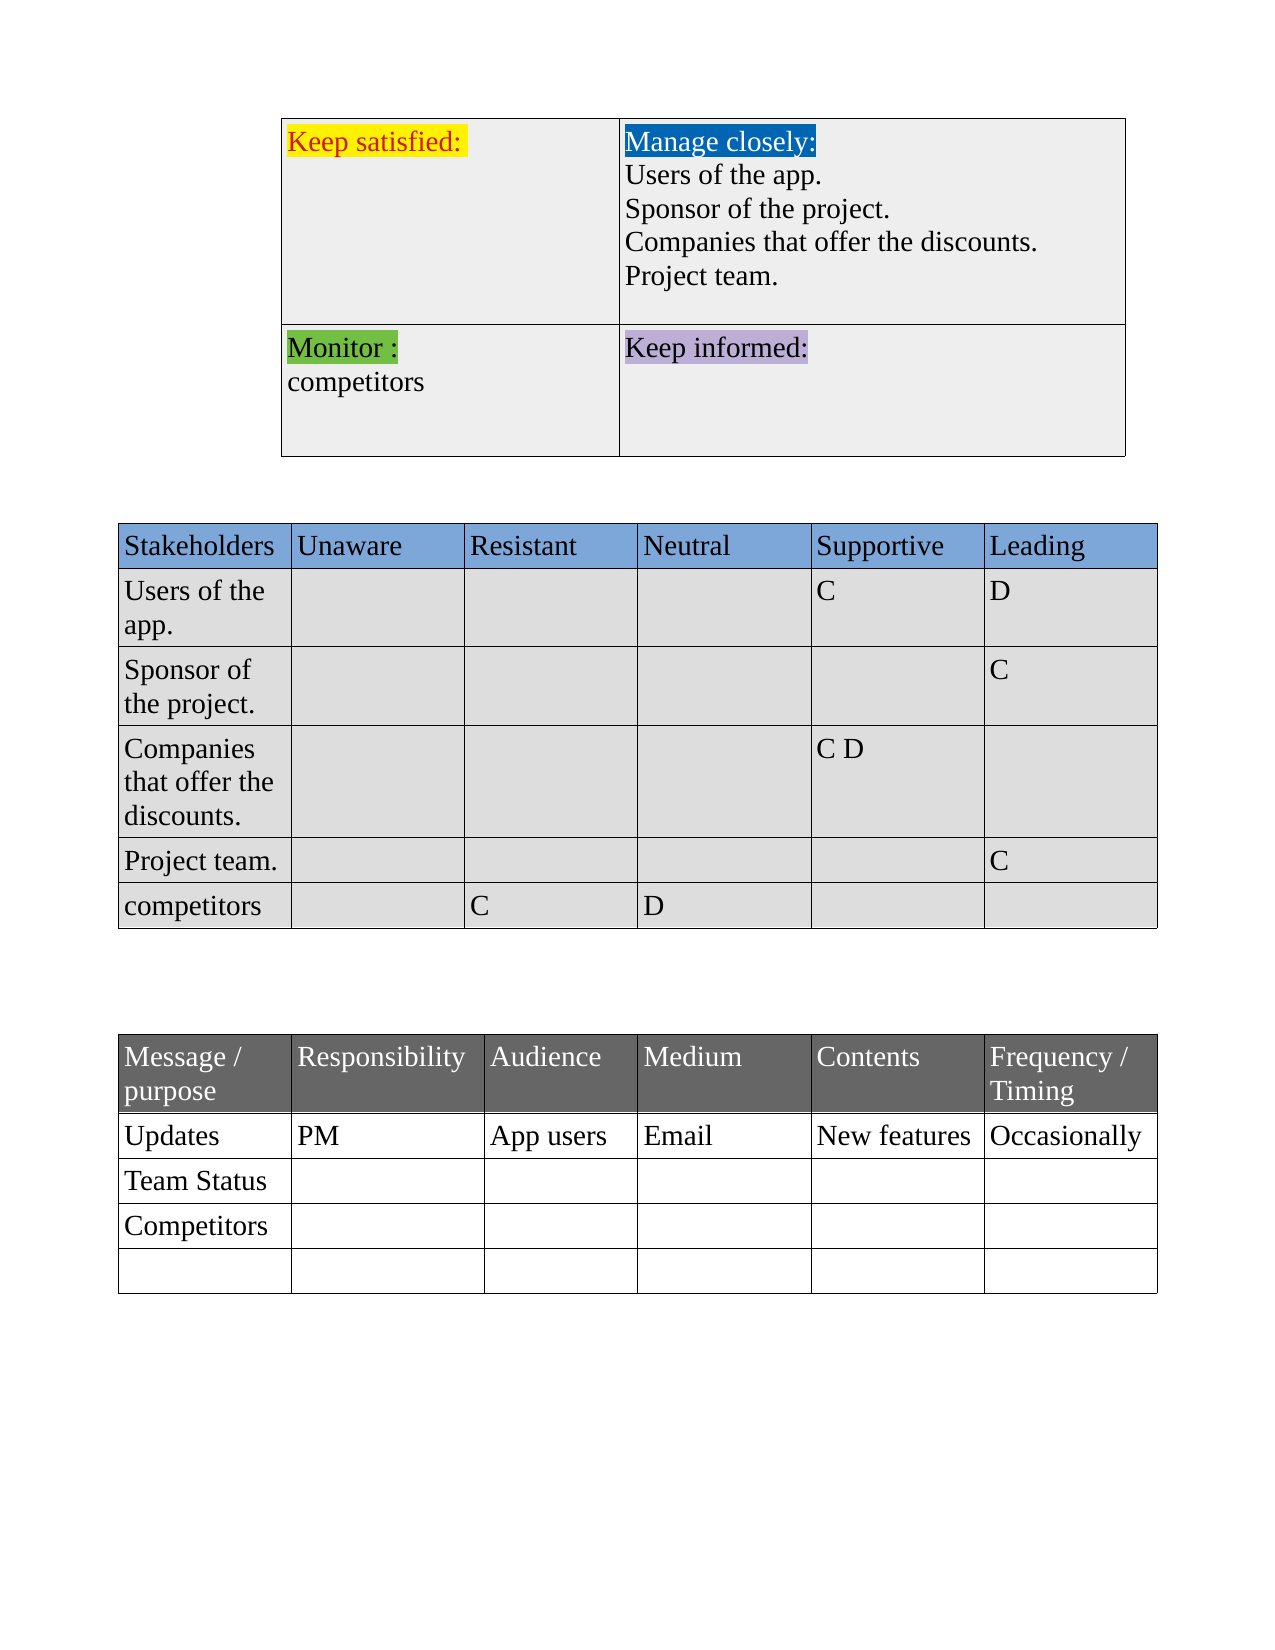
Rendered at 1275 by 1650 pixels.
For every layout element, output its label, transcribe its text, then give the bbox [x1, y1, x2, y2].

table_cell [292, 569, 464, 646]
table_cell [812, 883, 984, 927]
table_cell [638, 1249, 811, 1293]
table_header Leading [985, 524, 1157, 568]
table_cell [638, 726, 811, 837]
table_cell Team Status [119, 1159, 291, 1203]
table_cell Users of the app. [119, 569, 291, 646]
table_cell Project team. [119, 838, 291, 882]
table_cell [465, 569, 637, 646]
table_cell [485, 1204, 637, 1248]
table_cell [985, 726, 1157, 837]
table_cell [812, 1204, 984, 1248]
table_cell [812, 838, 984, 882]
table_header Medium [638, 1035, 811, 1112]
table_header Resistant [465, 524, 637, 568]
table_cell [465, 838, 637, 882]
table_cell competitors [119, 883, 291, 927]
table_cell [985, 1159, 1157, 1203]
table_cell Occasionally [985, 1114, 1157, 1157]
table_cell [812, 1159, 984, 1203]
table_cell Keep informed: [620, 325, 1125, 456]
table_cell [985, 1204, 1157, 1248]
table_cell [465, 726, 637, 837]
table_cell [638, 569, 811, 646]
table_cell [292, 838, 464, 882]
table_header Unaware [292, 524, 464, 568]
table_cell [638, 838, 811, 882]
table_cell [465, 647, 637, 725]
table_cell Email [638, 1114, 811, 1157]
table_header Message / purpose [119, 1035, 291, 1112]
table_cell [292, 1249, 484, 1293]
table_cell D [985, 569, 1157, 646]
table_cell D [638, 883, 811, 927]
table_cell App users [485, 1114, 637, 1157]
table_cell C D [812, 726, 984, 837]
table_cell [292, 1204, 484, 1248]
table_cell [638, 1204, 811, 1248]
table_cell PM [292, 1114, 484, 1157]
table_cell [485, 1249, 637, 1293]
table_cell [292, 647, 464, 725]
table_cell Updates [119, 1114, 291, 1157]
table_header Audience [485, 1035, 637, 1112]
table_cell [638, 1159, 811, 1203]
table_cell Companies that offer the discounts. [119, 726, 291, 837]
table_cell [292, 883, 464, 927]
table_cell [485, 1159, 637, 1203]
table_cell [985, 883, 1157, 927]
table_cell C [985, 647, 1157, 725]
table_header Contents [812, 1035, 984, 1112]
table_cell Monitor : competitors [282, 325, 619, 456]
table_cell C [985, 838, 1157, 882]
table_header Stakeholders [119, 524, 291, 568]
table_header Neutral [638, 524, 811, 568]
table_cell New features [812, 1114, 984, 1157]
table_header Manage closely: Users of the app. Sponsor of the project. Companies that offer the discounts. Project team. [620, 119, 1125, 324]
table_cell C [812, 569, 984, 646]
table_cell [292, 1159, 484, 1203]
table_header Keep satisfied: [282, 119, 619, 324]
table_cell [812, 1249, 984, 1293]
table_cell [119, 1249, 291, 1293]
table_cell [985, 1249, 1157, 1293]
table_cell C [465, 883, 637, 927]
table_cell Competitors [119, 1204, 291, 1248]
table_header Supportive [812, 524, 984, 568]
table_cell [638, 647, 811, 725]
table_cell Sponsor of the project. [119, 647, 291, 725]
table_header Frequency / Timing [985, 1035, 1157, 1112]
table_header Responsibility [292, 1035, 484, 1112]
table_cell [292, 726, 464, 837]
table_cell [812, 647, 984, 725]
